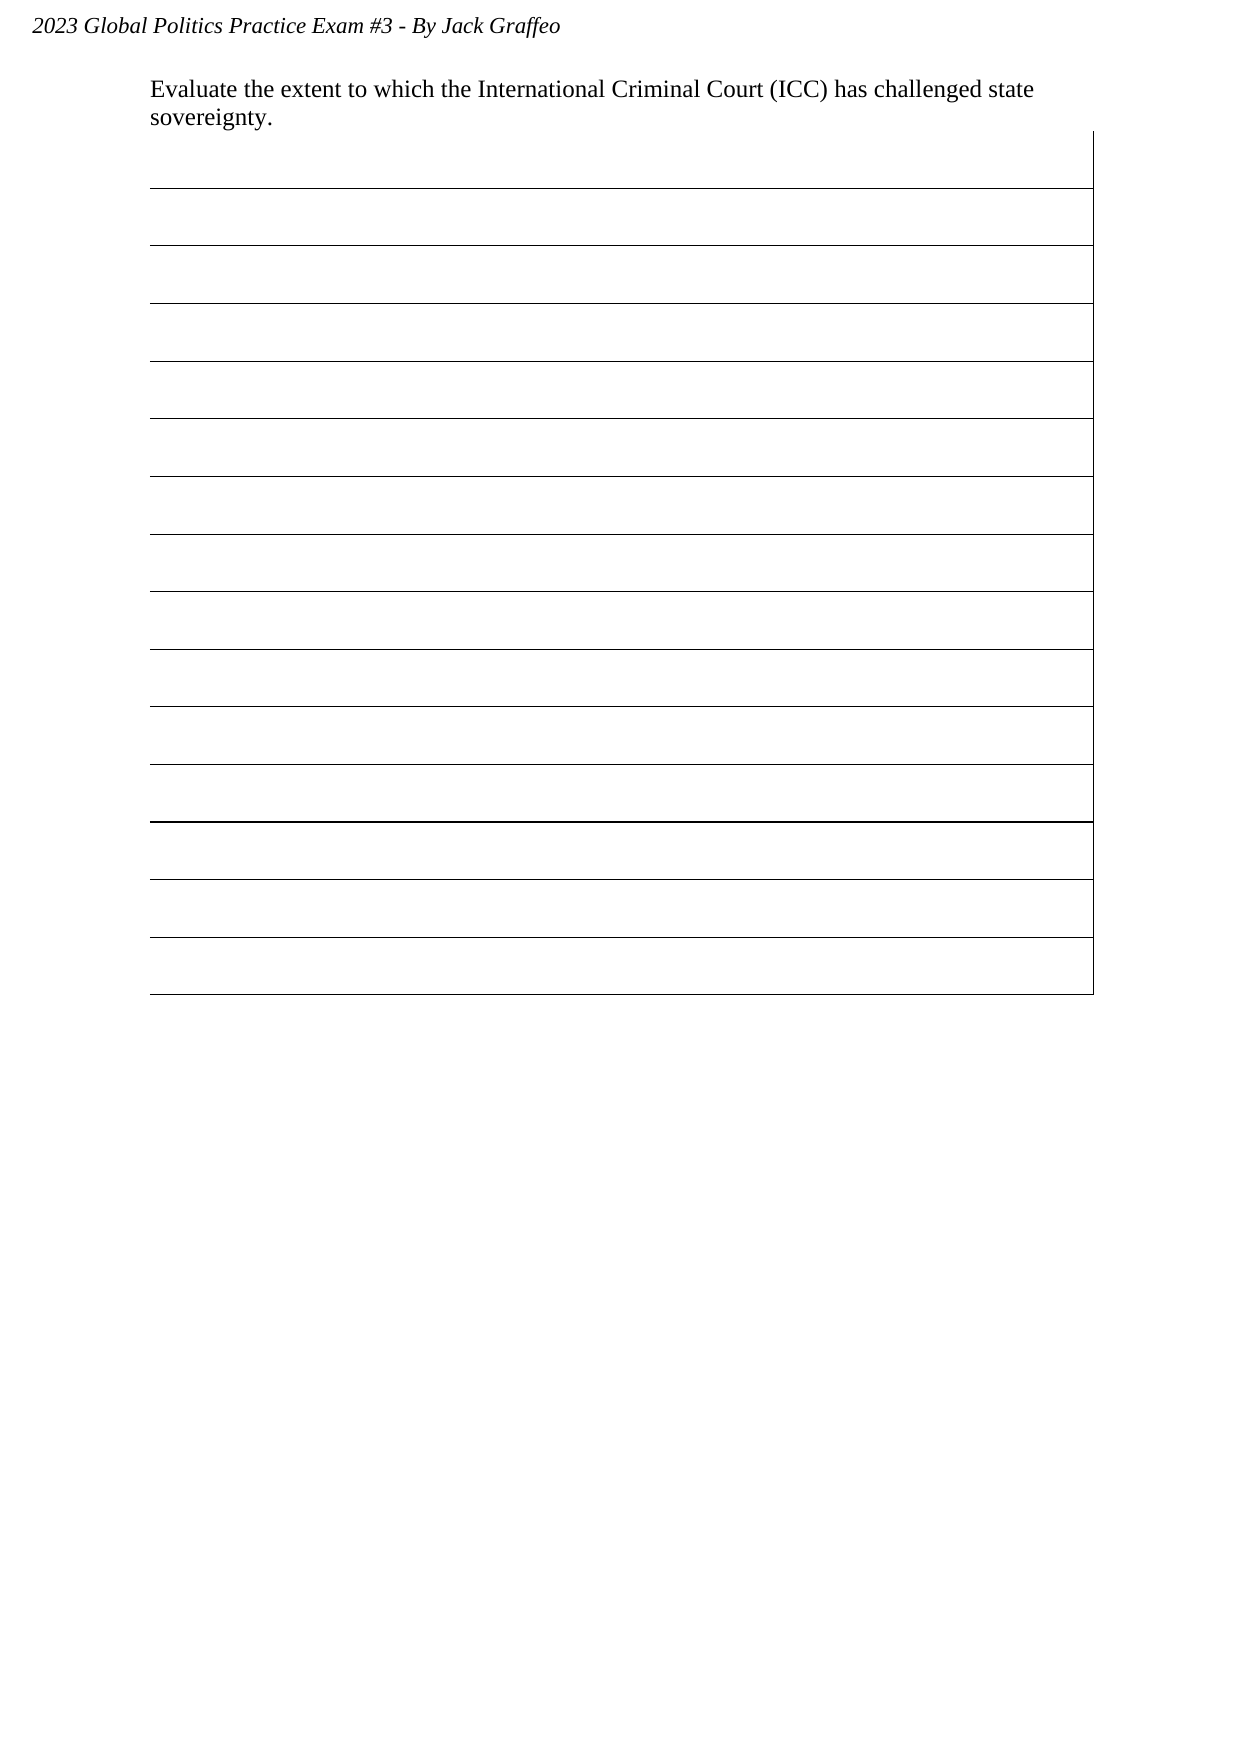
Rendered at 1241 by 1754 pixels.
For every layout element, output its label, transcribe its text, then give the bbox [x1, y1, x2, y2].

table_cell [150, 765, 1093, 821]
table_cell [150, 362, 1093, 418]
text Evaluate the extent to which the International Criminal Court (ICC) has challenged state sovereignty. [150, 74, 1090, 131]
table_cell [150, 535, 1093, 591]
table_cell [150, 189, 1093, 245]
table_cell [150, 707, 1093, 764]
table_cell [150, 304, 1093, 361]
table_cell [150, 477, 1093, 533]
table_cell [150, 246, 1093, 303]
table_cell [150, 880, 1093, 937]
table_header [150, 131, 1093, 188]
table_cell [150, 650, 1093, 706]
table_cell [150, 592, 1093, 649]
table_cell [150, 823, 1093, 879]
table_cell [150, 419, 1093, 476]
table_cell [150, 938, 1093, 994]
